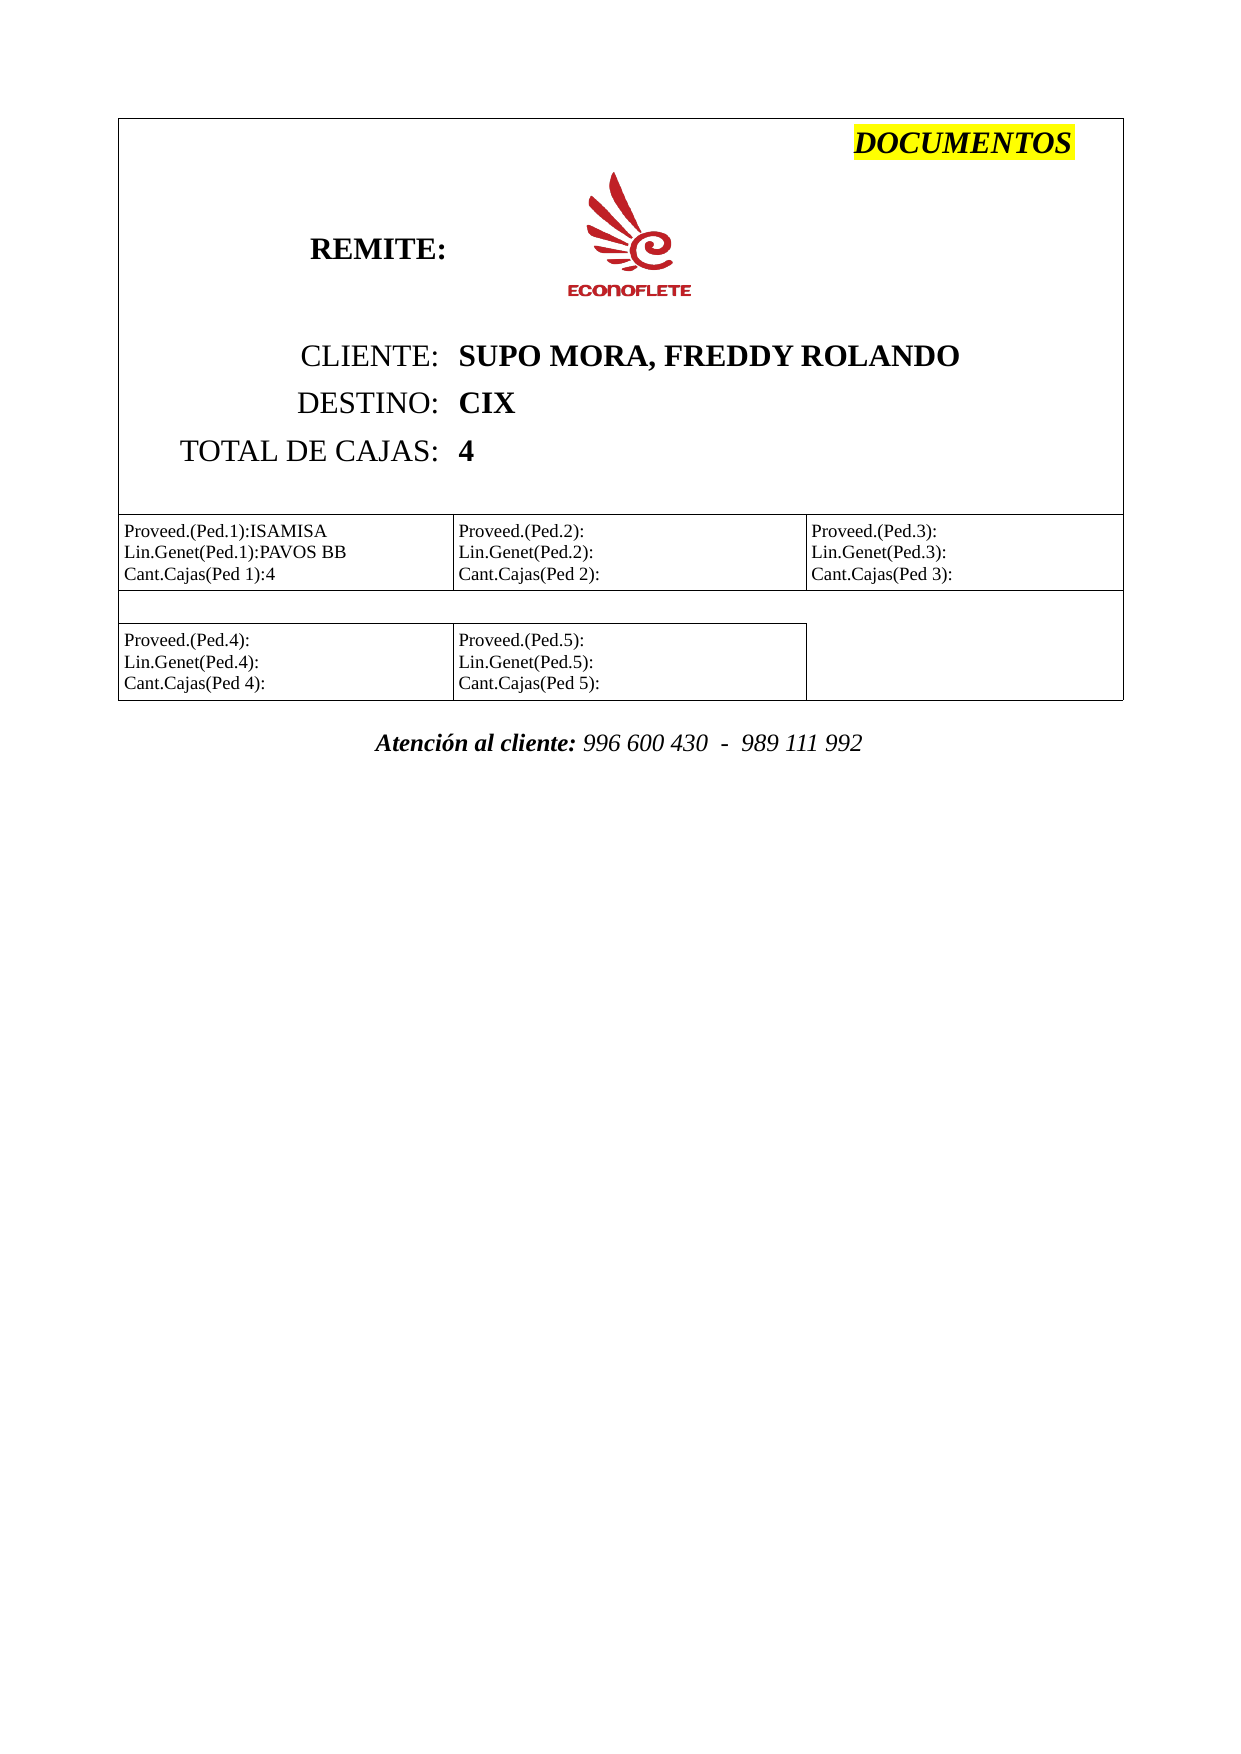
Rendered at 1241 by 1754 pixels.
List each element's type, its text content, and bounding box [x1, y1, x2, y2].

table_cell Proveed.(Ped.4): Lin.Genet(Ped.4): Cant.Cajas(Ped 4): [119, 624, 453, 699]
table_cell CIX [453, 379, 806, 426]
table_cell [119, 591, 453, 623]
table_header [119, 119, 453, 166]
table_cell CLIENTE: [119, 332, 453, 379]
table_cell [453, 474, 806, 514]
table_cell 4 [453, 426, 1123, 474]
table_cell SUPO MORA, FREDDY ROLANDO [453, 332, 1123, 379]
table_cell Proveed.(Ped.3): Lin.Genet(Ped.3): Cant.Cajas(Ped 3): [807, 515, 1123, 590]
text Atención al cliente: 996 600 430 - 989 111 992 [118, 728, 1122, 757]
picture [552, 171, 707, 297]
table_cell [806, 166, 1123, 332]
table_cell [453, 166, 806, 332]
table_cell Proveed.(Ped.1):ISAMISA Lin.Genet(Ped.1):PAVOS BB Cant.Cajas(Ped 1):4 [119, 515, 453, 590]
table_cell [806, 379, 1123, 426]
table_cell [453, 591, 806, 623]
table_cell TOTAL DE CAJAS: [119, 426, 453, 474]
table_cell Proveed.(Ped.2): Lin.Genet(Ped.2): Cant.Cajas(Ped 2): [454, 515, 806, 590]
table_cell DESTINO: [119, 379, 453, 426]
table_cell [806, 591, 1123, 623]
table_cell REMITE: [119, 166, 453, 332]
table_header DOCUMENTOS [806, 119, 1123, 166]
table_cell [119, 474, 453, 514]
table_cell [807, 623, 1123, 699]
table_cell [806, 474, 1123, 514]
table_cell Proveed.(Ped.5): Lin.Genet(Ped.5): Cant.Cajas(Ped 5): [454, 624, 806, 699]
table_header [453, 119, 806, 166]
